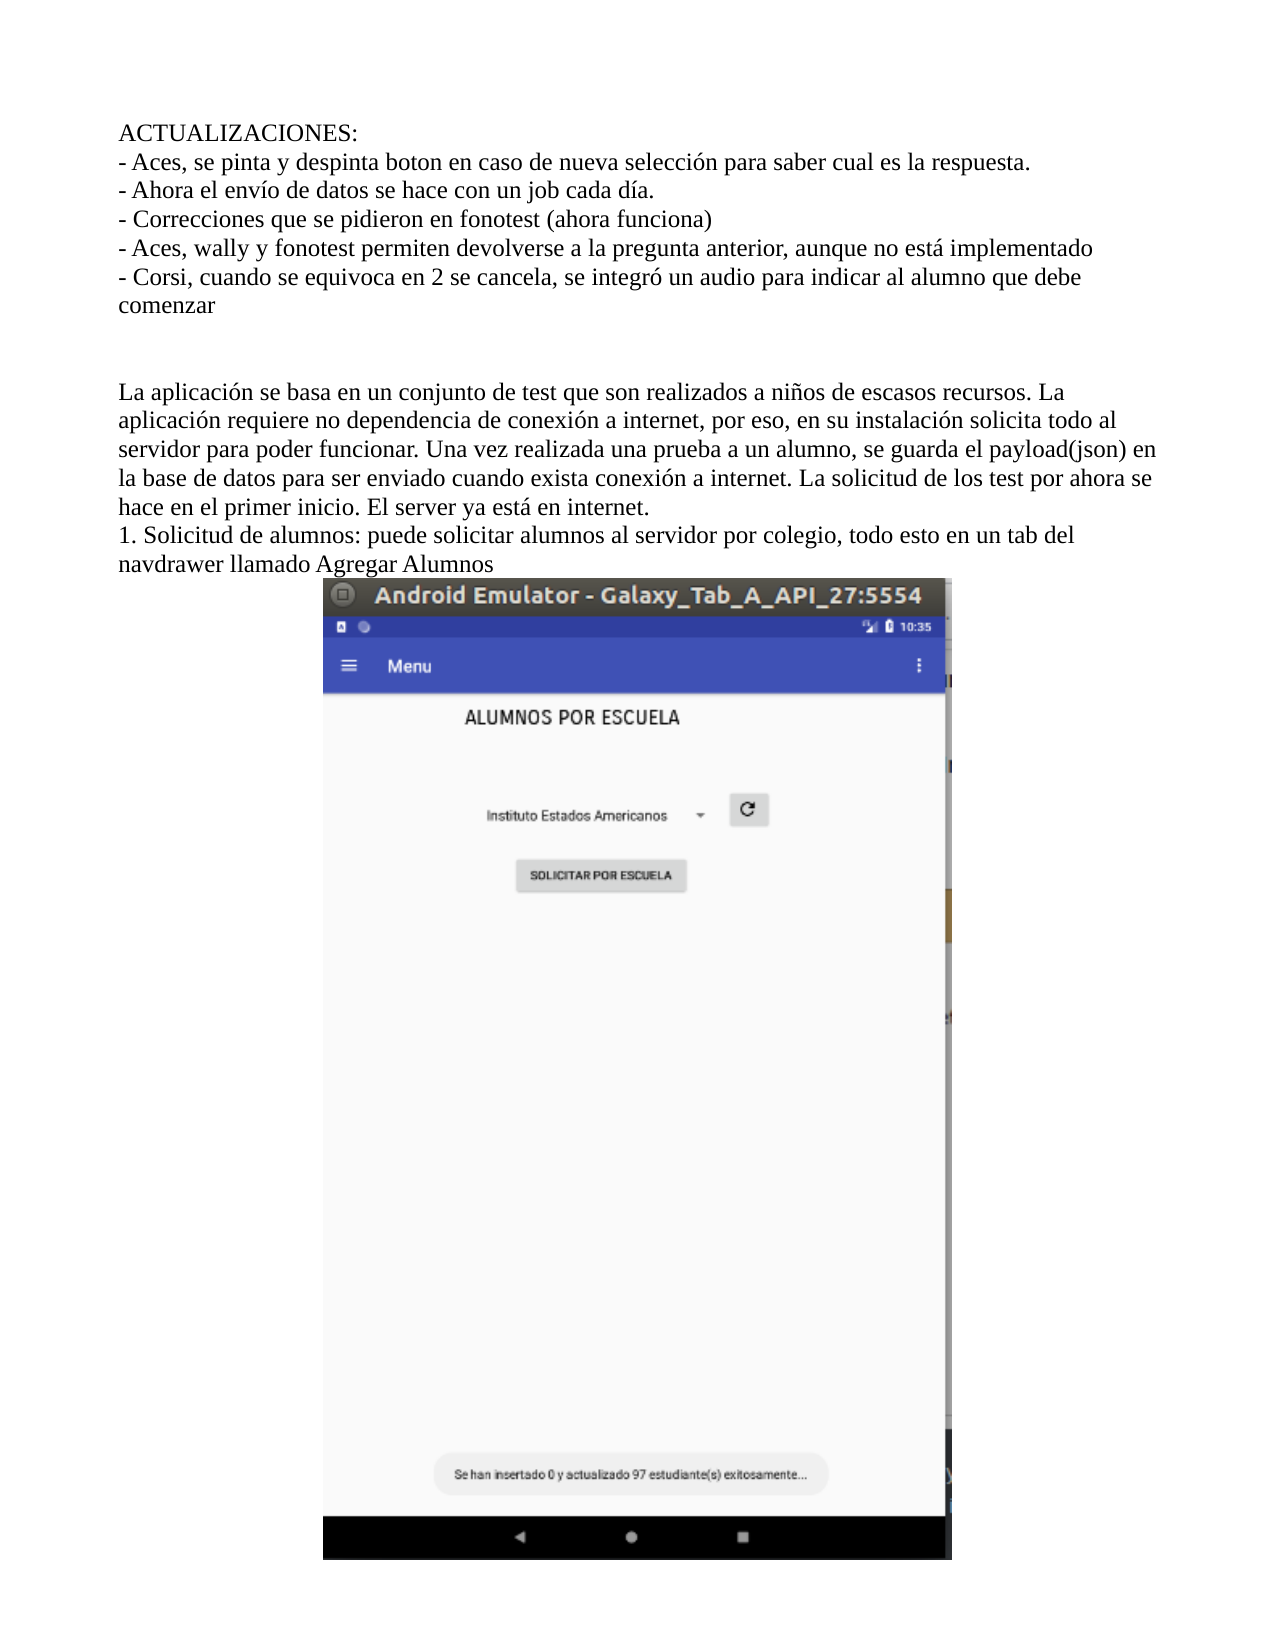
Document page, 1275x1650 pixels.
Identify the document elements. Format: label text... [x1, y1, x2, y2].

text ACTUALIZACIONES: [118, 118, 1157, 147]
text La aplicación se basa en un conjunto de test que son realizados a niños de escasos recursos. La aplicación requiere no dependencia de conexión a internet, por eso, en su instalación solicita todo al servidor para poder funcionar. Una vez realizada una prueba a un alumno, se guarda el payload(json) en la base de datos para ser enviado cuando exista conexión a internet. La solicitud de los test por ahora se hace en el primer inicio. El server ya está en internet. [118, 377, 1157, 521]
text - Aces, se pinta y despinta boton en caso de nueva selección para saber cual es la respuesta. [118, 147, 1157, 176]
text - Correcciones que se pidieron en fonotest (ahora funciona) [118, 204, 1157, 233]
text - Aces, wally y fonotest permiten devolverse a la pregunta anterior, aunque no está implementado [118, 233, 1157, 262]
text - Corsi, cuando se equivoca en 2 se cancela, se integró un audio para indicar al alumno que debe comenzar [118, 262, 1157, 319]
text - Ahora el envío de datos se hace con un job cada día. [118, 176, 1157, 204]
text 1. Solicitud de alumnos: puede solicitar alumnos al servidor por colegio, todo esto en un tab del navdrawer llamado Agregar Alumnos [118, 521, 1157, 578]
picture [323, 578, 952, 1560]
